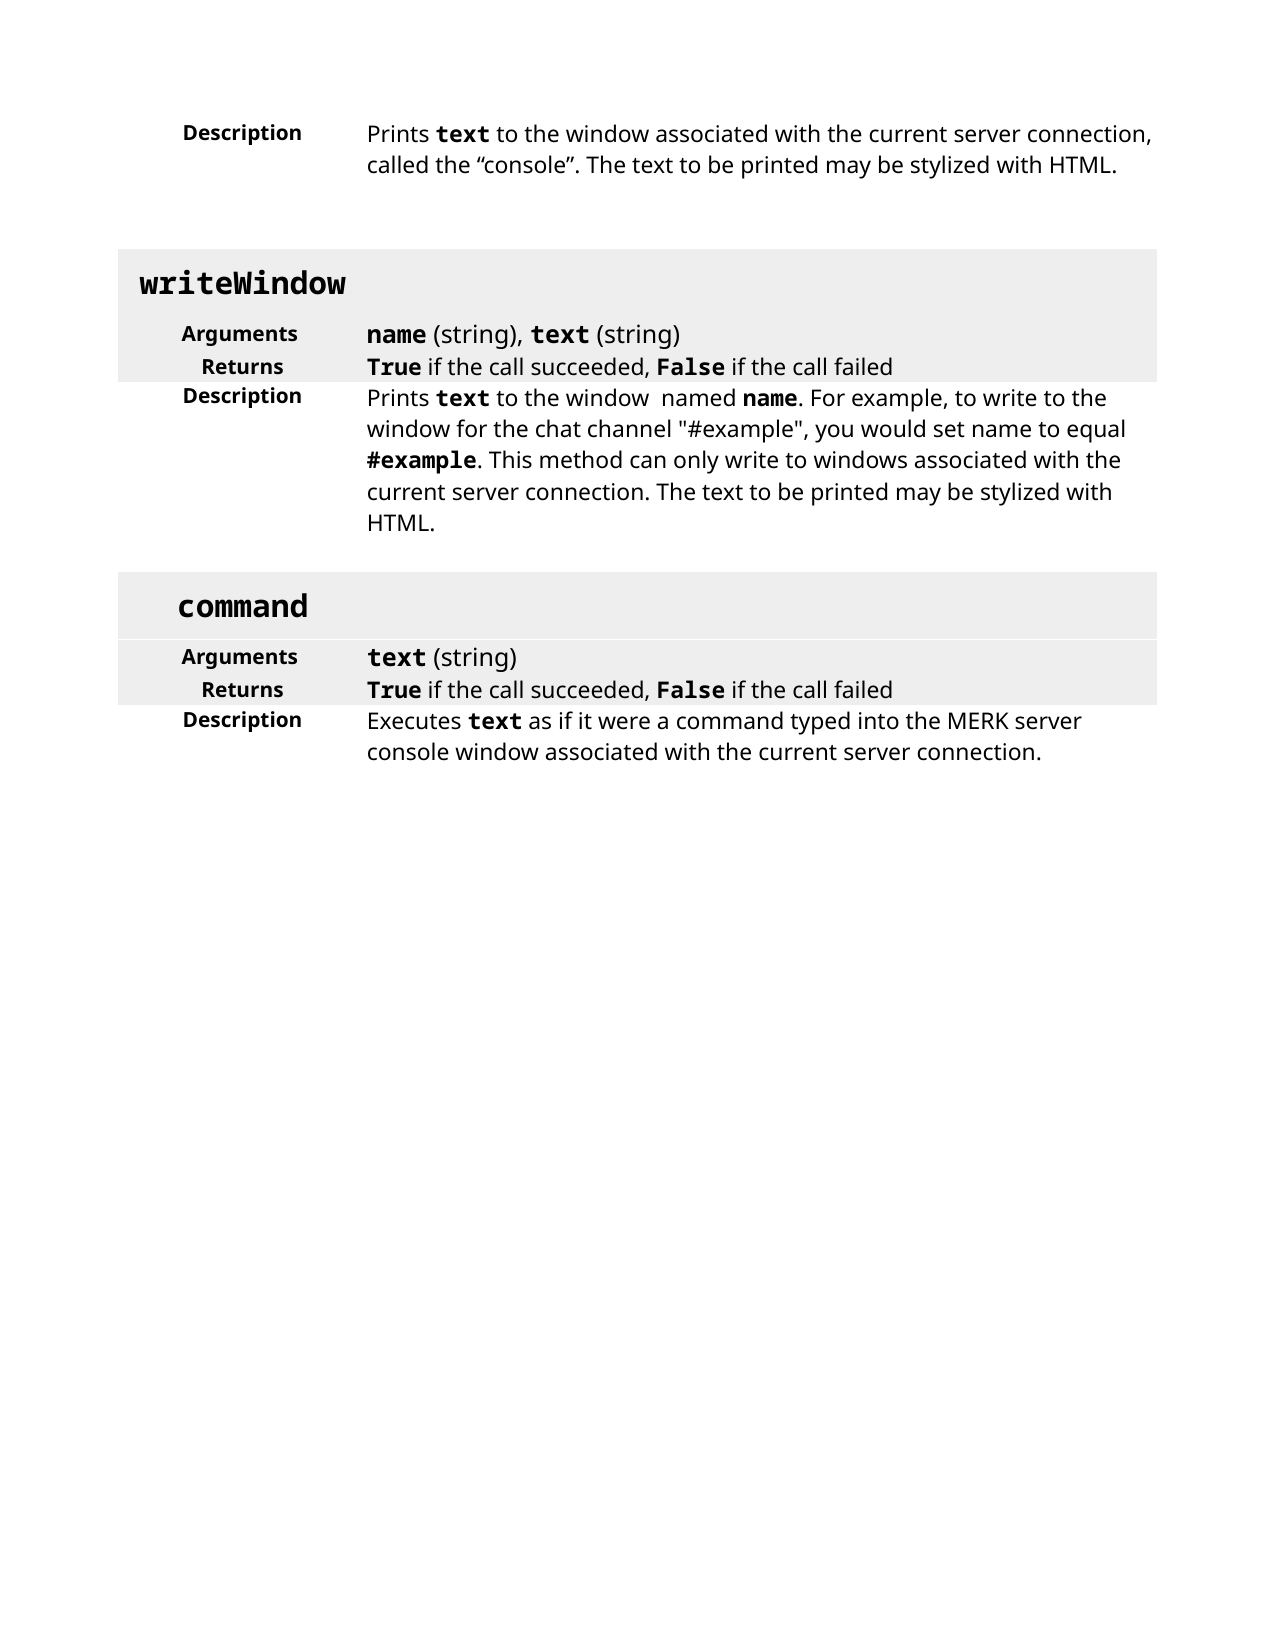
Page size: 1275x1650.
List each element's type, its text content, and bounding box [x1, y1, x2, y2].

table_cell Prints text to the window associated with the current server connection, called the “console”. The text to be printed may be stylized with HTML. [367, 118, 1157, 181]
table_header command [118, 572, 367, 639]
table_cell Description [118, 705, 367, 767]
table_cell True if the call succeeded, False if the call failed [367, 350, 1157, 382]
table_cell Arguments [118, 316, 367, 350]
table_cell text (string) [367, 640, 1157, 674]
table_cell name (string), text (string) [367, 316, 1157, 350]
table_cell Arguments [118, 640, 367, 674]
table_header [367, 249, 1157, 316]
table_cell Prints text to the window named name. For example, to write to the window for the chat channel "#example", you would set name to equal #example. This method can only write to windows associated with the current server connection. The text to be printed may be stylized with HTML. [367, 382, 1157, 538]
table_header writeWindow [118, 249, 367, 316]
table_cell Returns [118, 674, 367, 705]
table_cell Executes text as if it were a command typed into the MERK server console window associated with the current server connection. [367, 705, 1157, 767]
table_cell Description [118, 382, 367, 538]
table_header [367, 572, 1157, 639]
table_cell Description [118, 118, 367, 181]
table_cell Returns [118, 350, 367, 382]
table_cell True if the call succeeded, False if the call failed [367, 674, 1157, 705]
